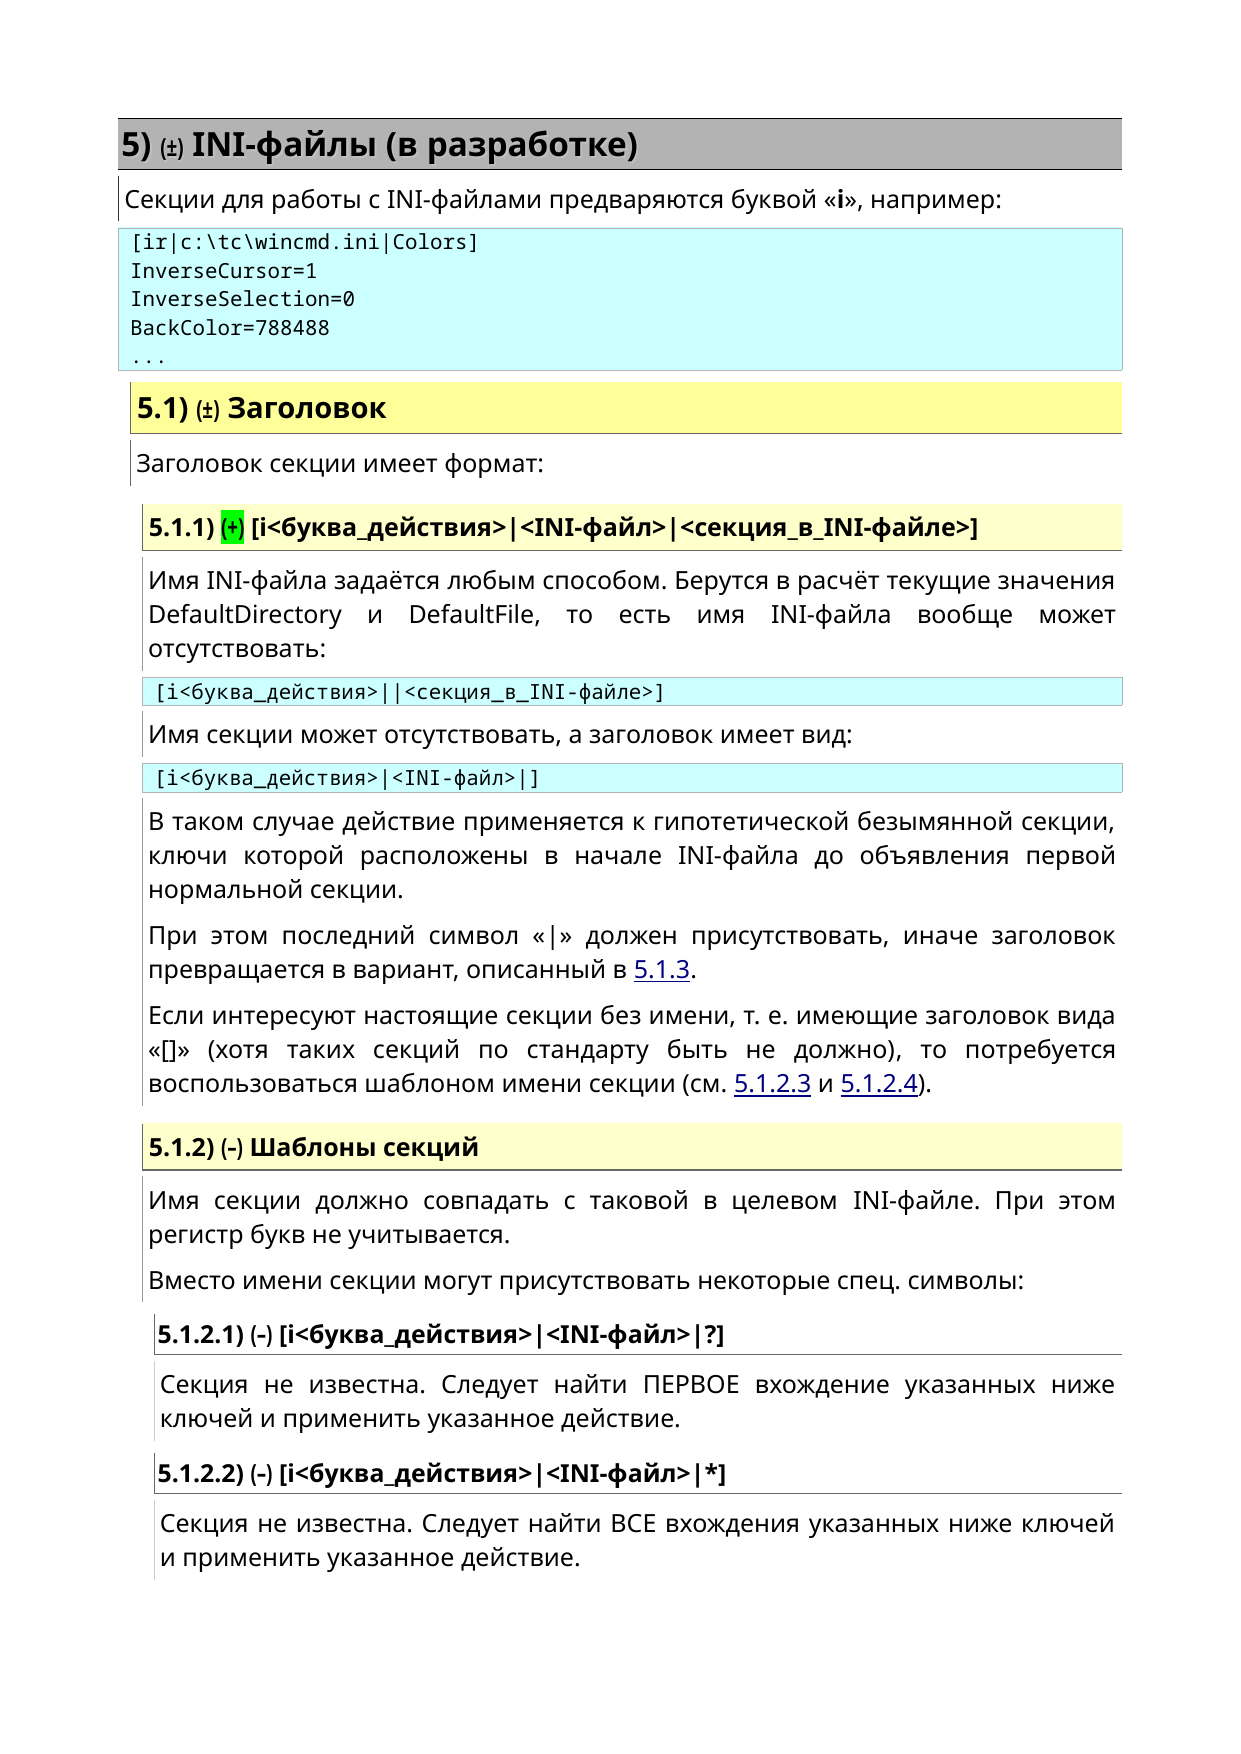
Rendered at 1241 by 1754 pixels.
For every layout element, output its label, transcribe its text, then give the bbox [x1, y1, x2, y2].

text Имя секции может отсутствовать, а заголовок имеет вид: [143, 711, 1122, 757]
text InverseCursor=1 [119, 256, 1122, 284]
text InverseSelection=0 [119, 284, 1122, 313]
subtitle (–) [i<буква_действия>|<INI-файл>|*] [155, 1453, 1122, 1493]
text Вместо имени секции могут присутствовать некоторые спец. символы: [143, 1256, 1122, 1302]
text Имя секции должно совпадать с таковой в целевом INI-файле. При этом регистр букв не учитывается. [143, 1176, 1122, 1251]
text [i<буква_действия>|<INI-файл>|] [143, 764, 1122, 792]
text Секция не известна. Следует найти ПЕРВОЕ вхождение указанных ниже ключей и применить указанное действие. [155, 1361, 1122, 1441]
subtitle (–) Шаблоны секций [142, 1123, 1122, 1169]
text BackColor=788488 [119, 313, 1122, 341]
text Если интересуют настоящие секции без имени, т. е. имеющие заголовок вида «[]» (хотя таких секций по стандарту быть не должно), то потребуется воспользоваться шаблоном имени секции (см. 5.1.2.3 и 5.1.2.4). [143, 992, 1122, 1106]
text Секции для работы с INI-файлами предваряются буквой «i», например: [119, 176, 1122, 221]
subtitle (±) INI-файлы (в разработке) [118, 119, 1122, 169]
text Секция не известна. Следует найти ВСЕ вхождения указанных ниже ключей и применить указанное действие. [155, 1500, 1122, 1580]
subtitle (+) [i<буква_действия>|<INI-файл>|<секция_в_INI-файле>] [143, 504, 1122, 550]
text [ir|c:\tc\wincmd.ini|Colors] [119, 229, 1122, 256]
subtitle (–) [i<буква_действия>|<INI-файл>|?] [155, 1314, 1122, 1354]
subtitle (±) Заголовок [131, 382, 1122, 433]
text Имя INI-файла задаётся любым способом. Берутся в расчёт текущие значения DefaultDirectory и DefaultFile, то есть имя INI-файла вообще может отсутствовать: [143, 557, 1122, 671]
text Заголовок секции имеет формат: [131, 440, 1122, 486]
text [i<буква_действия>||<секция_в_INI-файле>] [143, 678, 1122, 705]
text ... [119, 341, 1122, 370]
text В таком случае действие применяется к гипотетической безымянной секции, ключи которой расположены в начале INI-файла до объявления первой нормальной секции. [143, 798, 1122, 906]
text При этом последний символ «|» должен присутствовать, иначе заголовок превращается в вариант, описанный в 5.1.3. [143, 912, 1122, 986]
